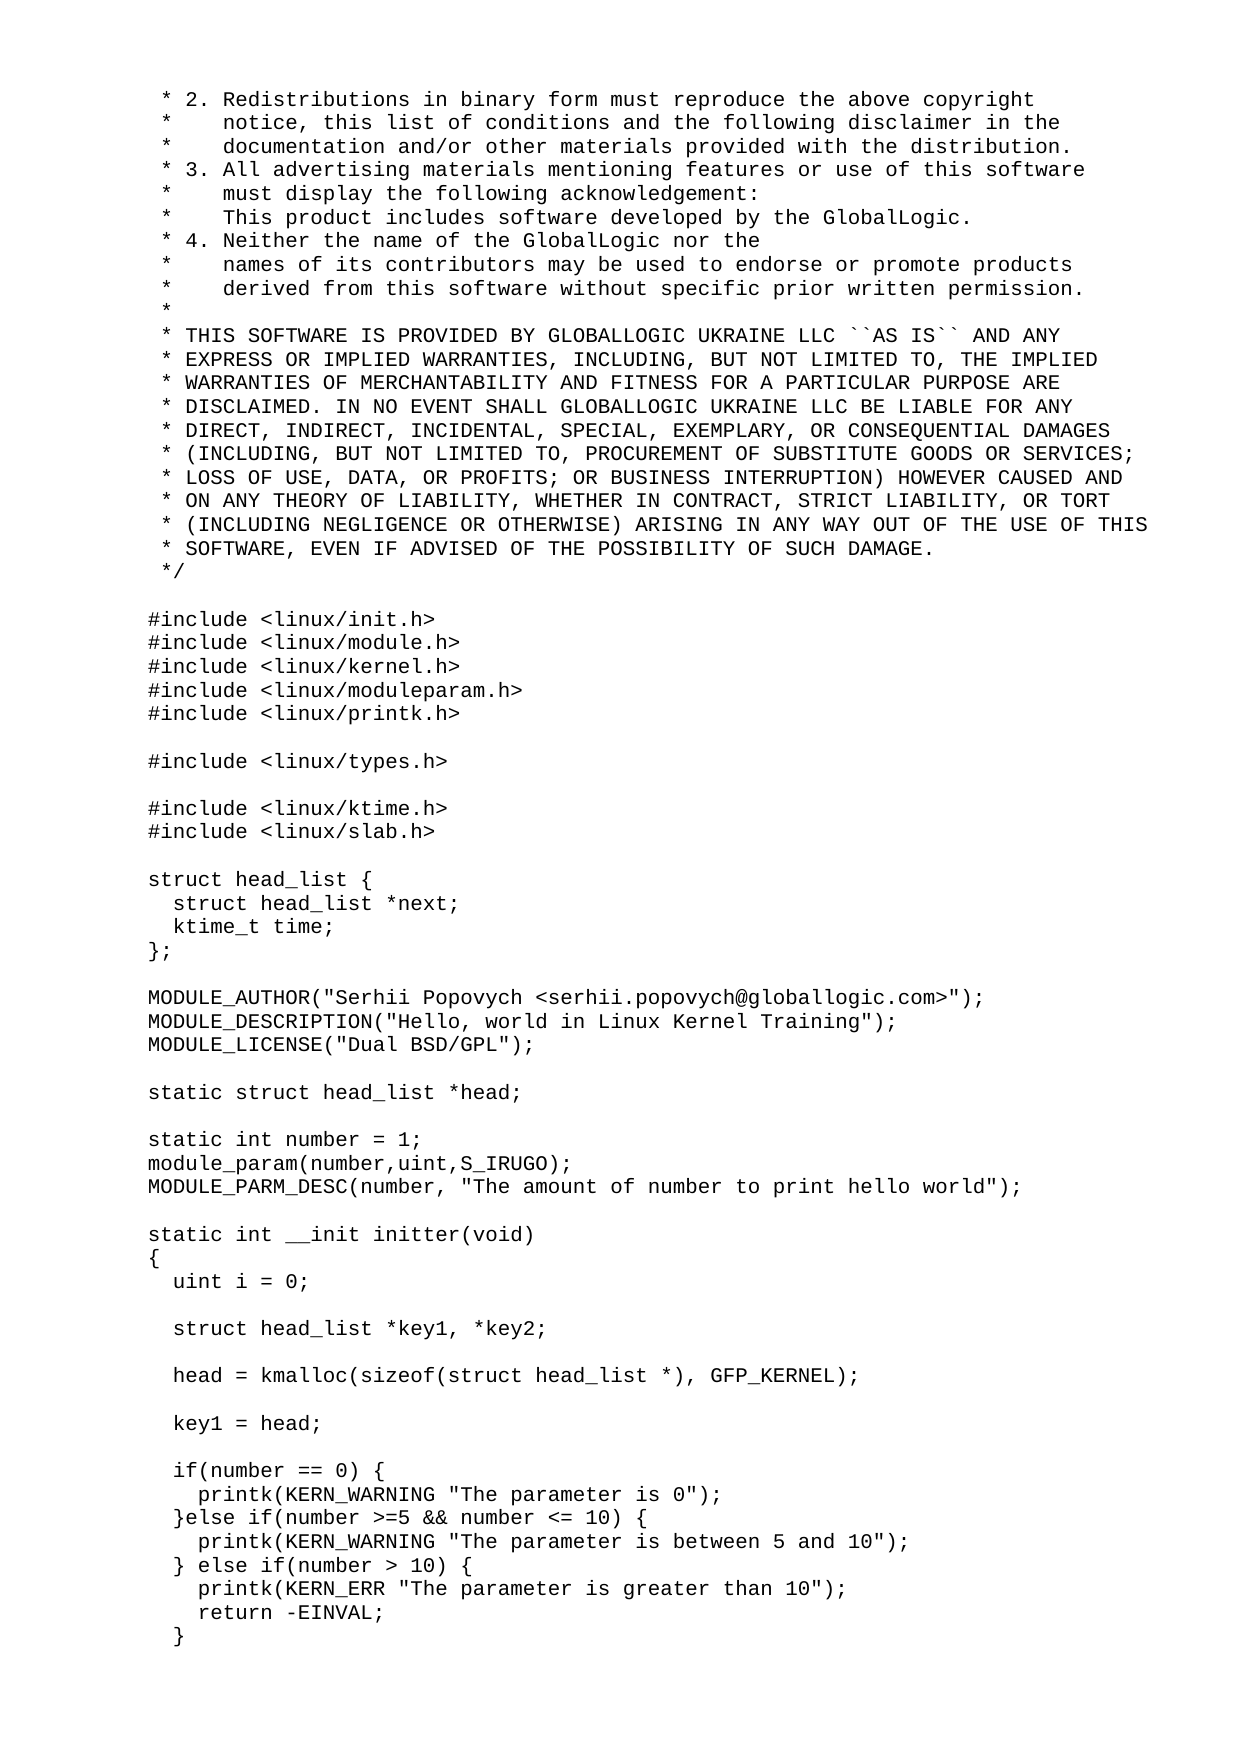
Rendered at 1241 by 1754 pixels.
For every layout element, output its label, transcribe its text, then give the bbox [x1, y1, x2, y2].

text printk(KERN_ERR "The parameter is greater than 10"); [148, 1578, 1152, 1602]
text }; [148, 940, 1152, 963]
text struct head_list *key1, *key2; [148, 1318, 1152, 1342]
text * LOSS OF USE, DATA, OR PROFITS; OR BUSINESS INTERRUPTION) HOWEVER CAUSED AND [148, 467, 1152, 491]
text #include <linux/printk.h> [148, 703, 1152, 727]
text static int __init initter(void) [148, 1223, 1152, 1247]
text * names of its contributors may be used to endorse or promote products [148, 254, 1152, 278]
text #include <linux/types.h> [148, 751, 1152, 774]
text * notice, this list of conditions and the following disclaimer in the [148, 112, 1152, 136]
text head = kmalloc(sizeof(struct head_list *), GFP_KERNEL); [148, 1365, 1152, 1389]
text * SOFTWARE, EVEN IF ADVISED OF THE POSSIBILITY OF SUCH DAMAGE. [148, 538, 1152, 561]
text printk(KERN_WARNING "The parameter is between 5 and 10"); [148, 1531, 1152, 1554]
text key1 = head; [148, 1413, 1152, 1436]
text module_param(number,uint,S_IRUGO); [148, 1153, 1152, 1176]
text #include <linux/kernel.h> [148, 656, 1152, 680]
text } else if(number > 10) { [148, 1554, 1152, 1578]
text * ON ANY THEORY OF LIABILITY, WHETHER IN CONTRACT, STRICT LIABILITY, OR TORT [148, 491, 1152, 514]
text MODULE_AUTHOR("Serhii Popovych <serhii.popovych@globallogic.com>"); [148, 987, 1152, 1011]
text } [148, 1626, 1152, 1649]
text struct head_list *next; [148, 892, 1152, 916]
text * (INCLUDING, BUT NOT LIMITED TO, PROCUREMENT OF SUBSTITUTE GOODS OR SERVICES; [148, 443, 1152, 467]
text uint i = 0; [148, 1271, 1152, 1294]
text * DIRECT, INDIRECT, INCIDENTAL, SPECIAL, EXEMPLARY, OR CONSEQUENTIAL DAMAGES [148, 419, 1152, 443]
text * 2. Redistributions in binary form must reproduce the above copyright [148, 88, 1152, 112]
text */ [148, 561, 1152, 585]
text * (INCLUDING NEGLIGENCE OR OTHERWISE) ARISING IN ANY WAY OUT OF THE USE OF THIS [148, 514, 1152, 538]
text static int number = 1; [148, 1129, 1152, 1153]
text #include <linux/slab.h> [148, 822, 1152, 845]
text * 4. Neither the name of the GlobalLogic nor the [148, 230, 1152, 254]
text { [148, 1247, 1152, 1271]
text * must display the following acknowledgement: [148, 183, 1152, 207]
text return -EINVAL; [148, 1602, 1152, 1626]
text if(number == 0) { [148, 1460, 1152, 1484]
text #include <linux/ktime.h> [148, 798, 1152, 822]
text #include <linux/init.h> [148, 609, 1152, 632]
text * documentation and/or other materials provided with the distribution. [148, 136, 1152, 159]
text struct head_list { [148, 869, 1152, 892]
text ktime_t time; [148, 916, 1152, 940]
text * derived from this software without specific prior written permission. [148, 278, 1152, 301]
text MODULE_LICENSE("Dual BSD/GPL"); [148, 1034, 1152, 1058]
text * This product includes software developed by the GlobalLogic. [148, 207, 1152, 230]
text * DISCLAIMED. IN NO EVENT SHALL GLOBALLOGIC UKRAINE LLC BE LIABLE FOR ANY [148, 396, 1152, 419]
text printk(KERN_WARNING "The parameter is 0"); [148, 1484, 1152, 1507]
text * EXPRESS OR IMPLIED WARRANTIES, INCLUDING, BUT NOT LIMITED TO, THE IMPLIED [148, 349, 1152, 372]
text * THIS SOFTWARE IS PROVIDED BY GLOBALLOGIC UKRAINE LLC ``AS IS`` AND ANY [148, 325, 1152, 349]
text * WARRANTIES OF MERCHANTABILITY AND FITNESS FOR A PARTICULAR PURPOSE ARE [148, 372, 1152, 396]
text }else if(number >=5 && number <= 10) { [148, 1507, 1152, 1531]
text MODULE_PARM_DESC(number, "The amount of number to print hello world"); [148, 1176, 1152, 1200]
text #include <linux/module.h> [148, 632, 1152, 656]
text #include <linux/moduleparam.h> [148, 680, 1152, 703]
text * [148, 301, 1152, 325]
text * 3. All advertising materials mentioning features or use of this software [148, 159, 1152, 183]
text MODULE_DESCRIPTION("Hello, world in Linux Kernel Training"); [148, 1011, 1152, 1034]
text static struct head_list *head; [148, 1082, 1152, 1105]
